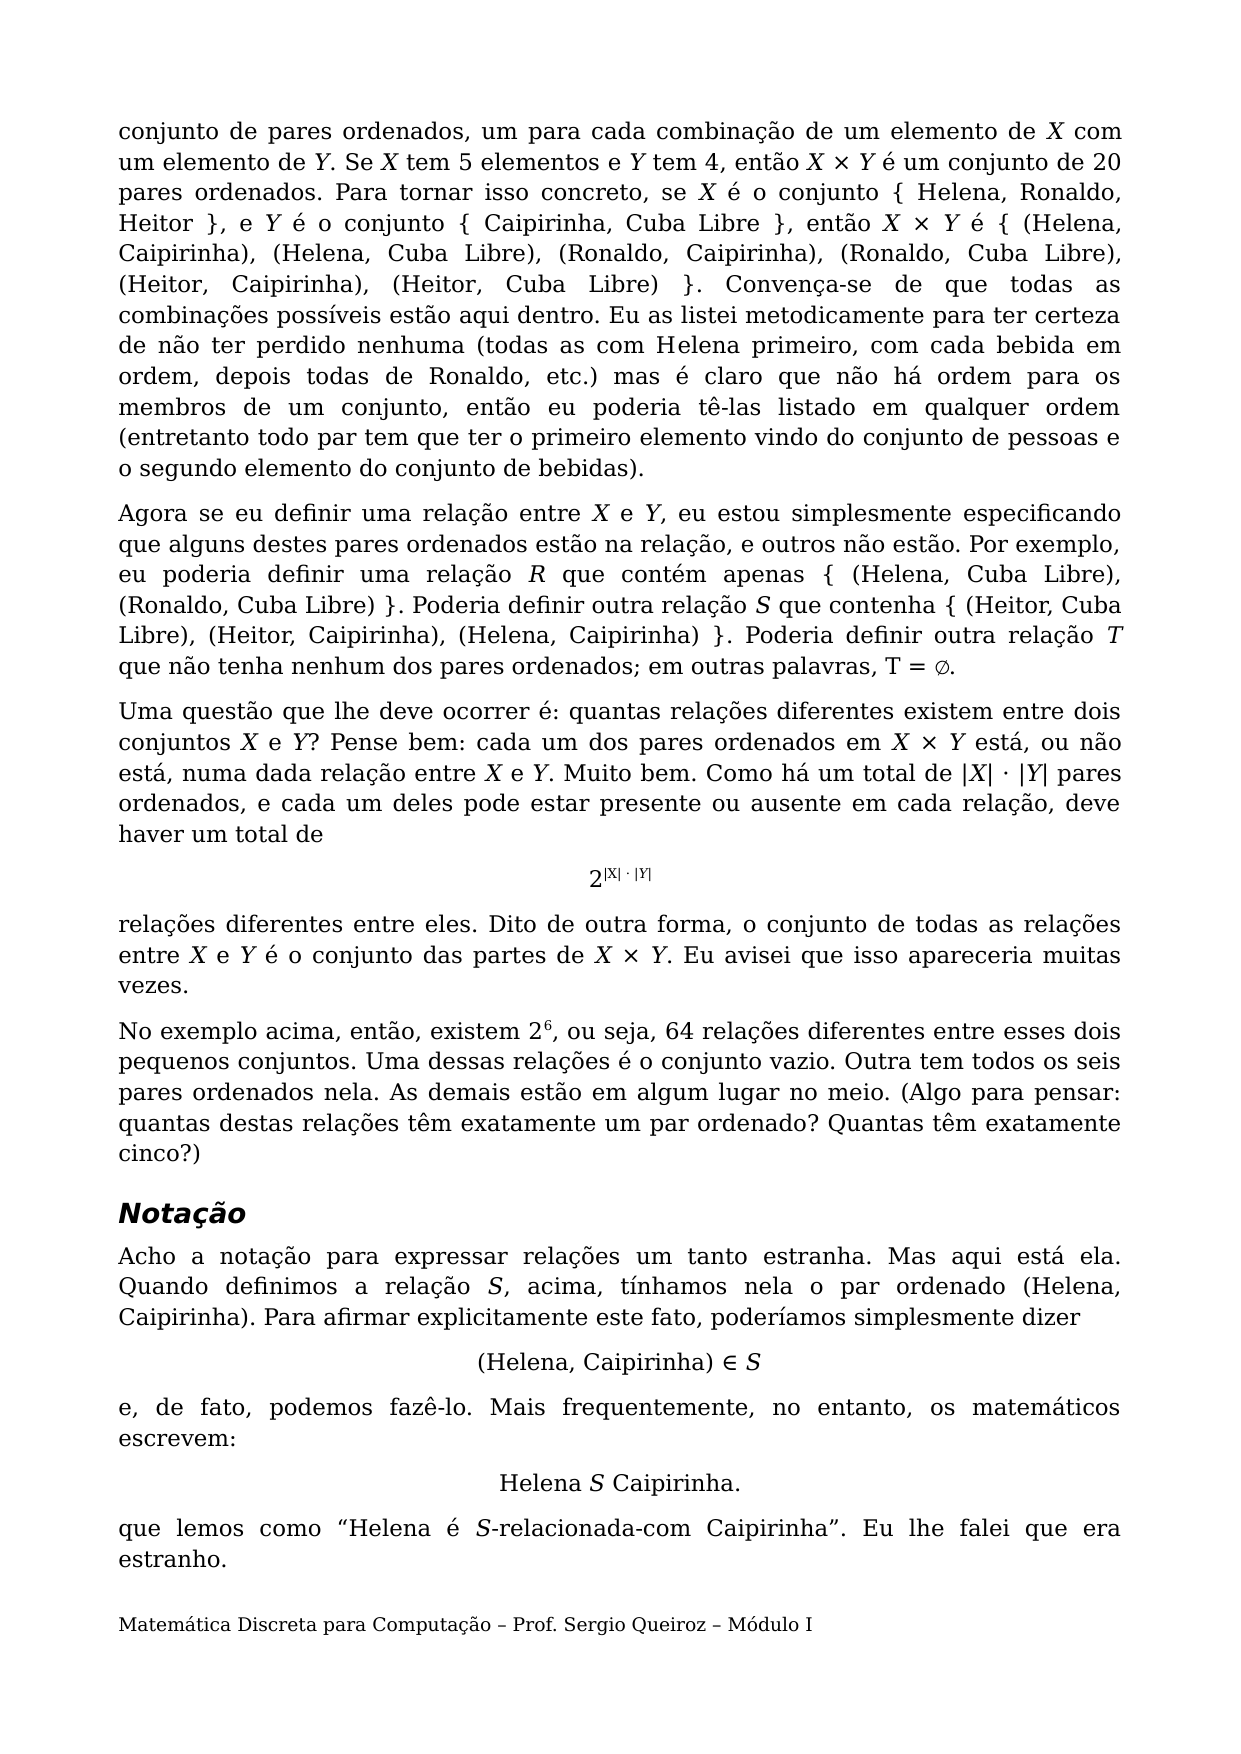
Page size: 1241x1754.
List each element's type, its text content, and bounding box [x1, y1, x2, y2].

text relações diferentes entre eles. Dito de outra forma, o conjunto de todas as relações entre X e Y é o conjunto das partes de X × Y. Eu avisei que isso apareceria muitas vezes. [118, 911, 1122, 999]
subtitle Notação [118, 1198, 1122, 1230]
text No exemplo acima, então, existem 26, ou seja, 64 relações diferentes entre esses dois pequenos conjuntos. Uma dessas relações é o conjunto vazio. Outra tem todos os seis pares ordenados nela. As demais estão em algum lugar no meio. (Algo para pensar: quantas destas relações têm exatamente um par ordenado? Quantas têm exatamente cinco?) [118, 1018, 1122, 1167]
text Uma questão que lhe deve ocorrer é: quantas relações diferentes existem entre dois conjuntos X e Y? Pense bem: cada um dos pares ordenados em X × Y está, ou não está, numa dada relação entre X e Y. Muito bem. Como há um total de |X| · |Y| pares ordenados, e cada um deles pode estar presente ou ausente em cada relação, deve haver um total de [118, 698, 1122, 848]
text conjunto de pares ordenados, um para cada combinação de um elemento de X com um elemento de Y. Se X tem 5 elementos e Y tem 4, então X × Y é um conjunto de 20 pares ordenados. Para tornar isso concreto, se X é o conjunto { Helena, Ronaldo, Heitor }, e Y é o conjunto { Caipirinha, Cuba Libre }, então X × Y é { (Helena, Caipirinha), (Helena, Cuba Libre), (Ronaldo, Caipirinha), (Ronaldo, Cuba Libre), (Heitor, Caipirinha), (Heitor, Cuba Libre) }. Convença-se de que todas as combinações possíveis estão aqui dentro. Eu as listei metodicamente para ter certeza de não ter perdido nenhuma (todas as com Helena primeiro, com cada bebida em ordem, depois todas de Ronaldo, etc.) mas é claro que não há ordem para os membros de um conjunto, então eu poderia tê-las listado em qualquer ordem (entretanto todo par tem que ter o primeiro elemento vindo do conjunto de pessoas e o segundo elemento do conjunto de bebidas). [118, 118, 1122, 482]
text (Helena, Caipirinha) ∈ S [118, 1349, 1122, 1376]
text que lemos como “Helena é S-relacionada-com Caipirinha”. Eu lhe falei que era estranho. [118, 1516, 1122, 1573]
text Agora se eu definir uma relação entre X e Y, eu estou simplesmente especificando que alguns destes pares ordenados estão na relação, e outros não estão. Por exemplo, eu poderia definir uma relação R que contém apenas { (Helena, Cuba Libre), (Ronaldo, Cuba Libre) }. Poderia definir outra relação S que contenha { (Heitor, Cuba Libre), (Heitor, Caipirinha), (Helena, Caipirinha) }. Poderia definir outra relação T que não tenha nenhum dos pares ordenados; em outras palavras, T = ∅. [118, 500, 1122, 680]
text Helena S Caipirinha. [118, 1470, 1122, 1497]
text Acho a notação para expressar relações um tanto estranha. Mas aqui está ela. Quando definimos a relação S, acima, tínhamos nela o par ordenado (Helena, Caipirinha). Para afirmar explicitamente este fato, poderíamos simplesmente dizer [118, 1243, 1122, 1331]
text e, de fato, podemos fazê-lo. Mais frequentemente, no entanto, os matemáticos escrevem: [118, 1394, 1122, 1452]
text 2|X| · |Y| [118, 866, 1122, 893]
